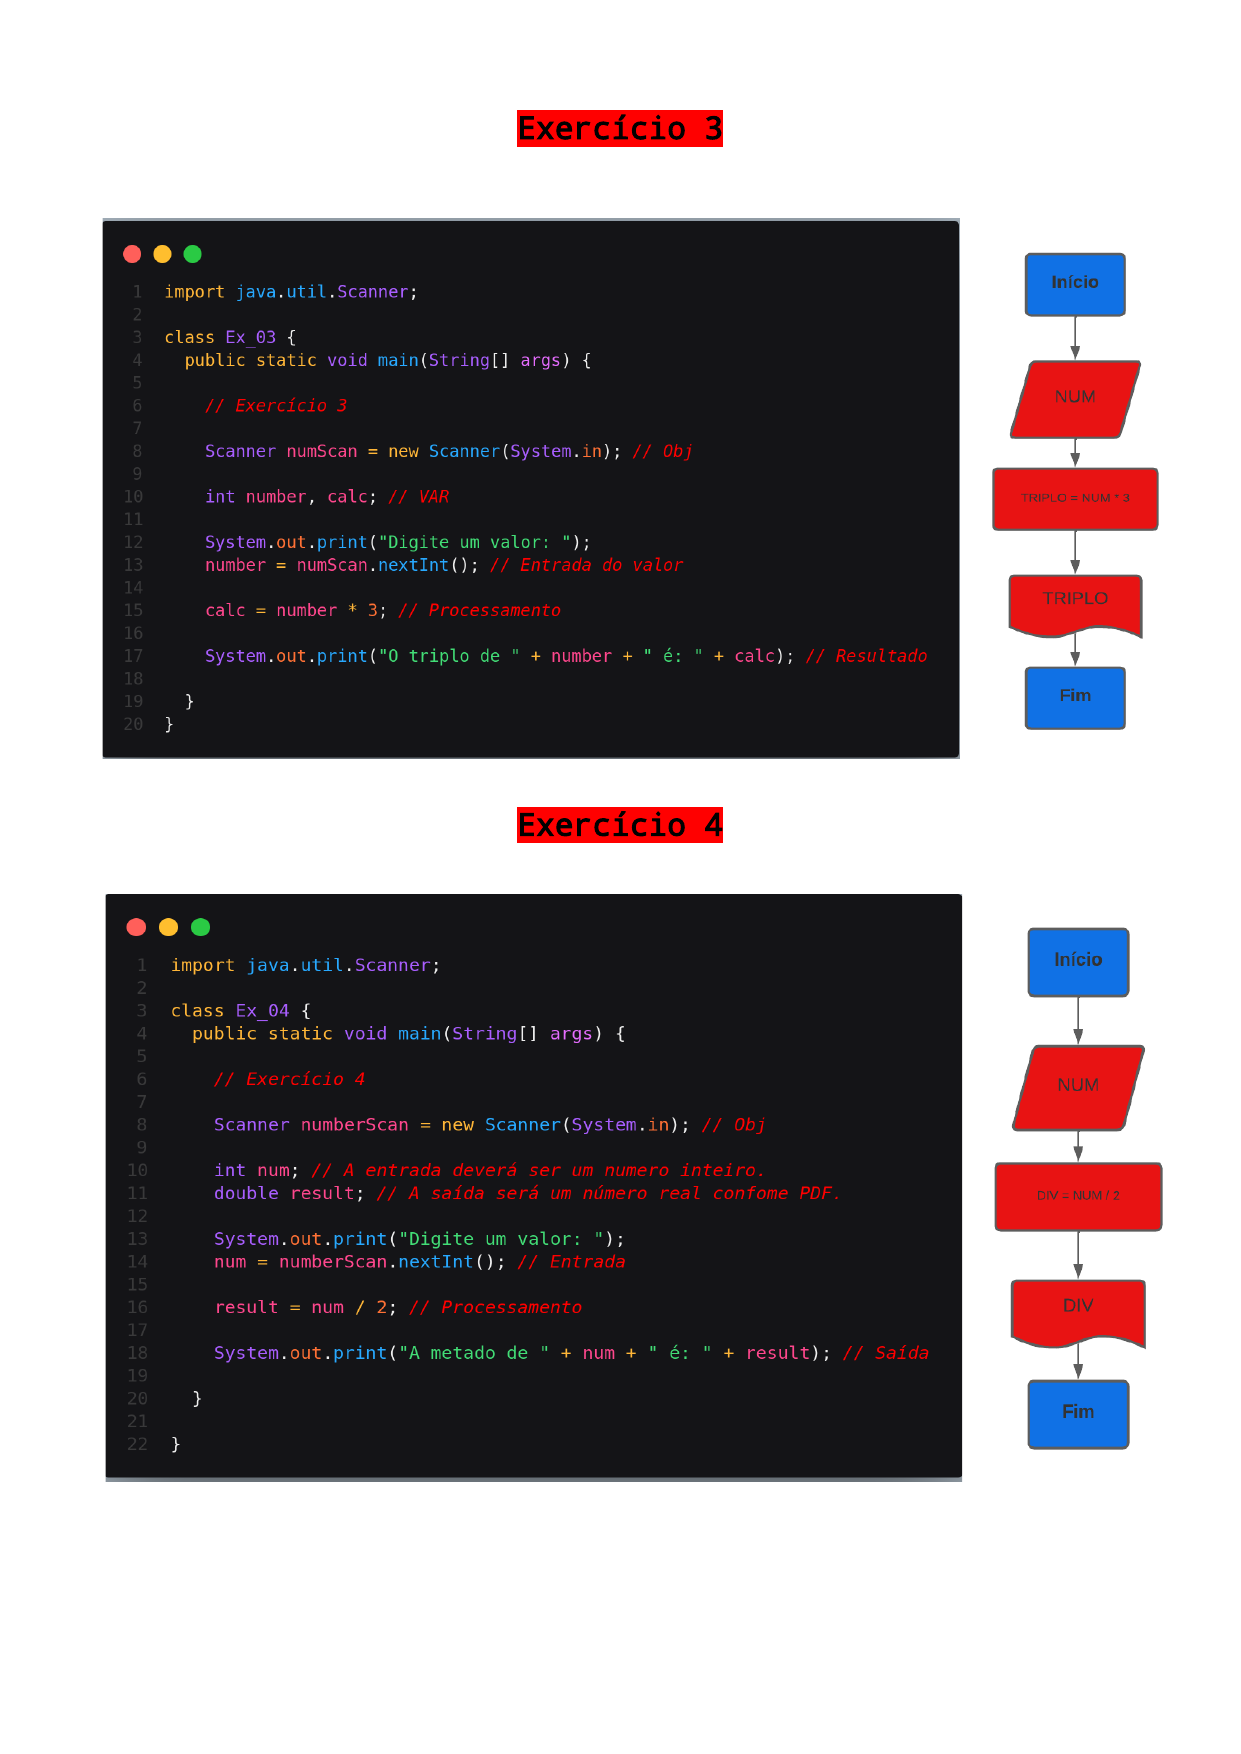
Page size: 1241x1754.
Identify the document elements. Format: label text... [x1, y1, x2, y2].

picture [105, 894, 1194, 1482]
text Exercício 4 [0, 807, 1240, 843]
text Exercício 3 [0, 110, 1240, 147]
picture [102, 218, 1190, 759]
